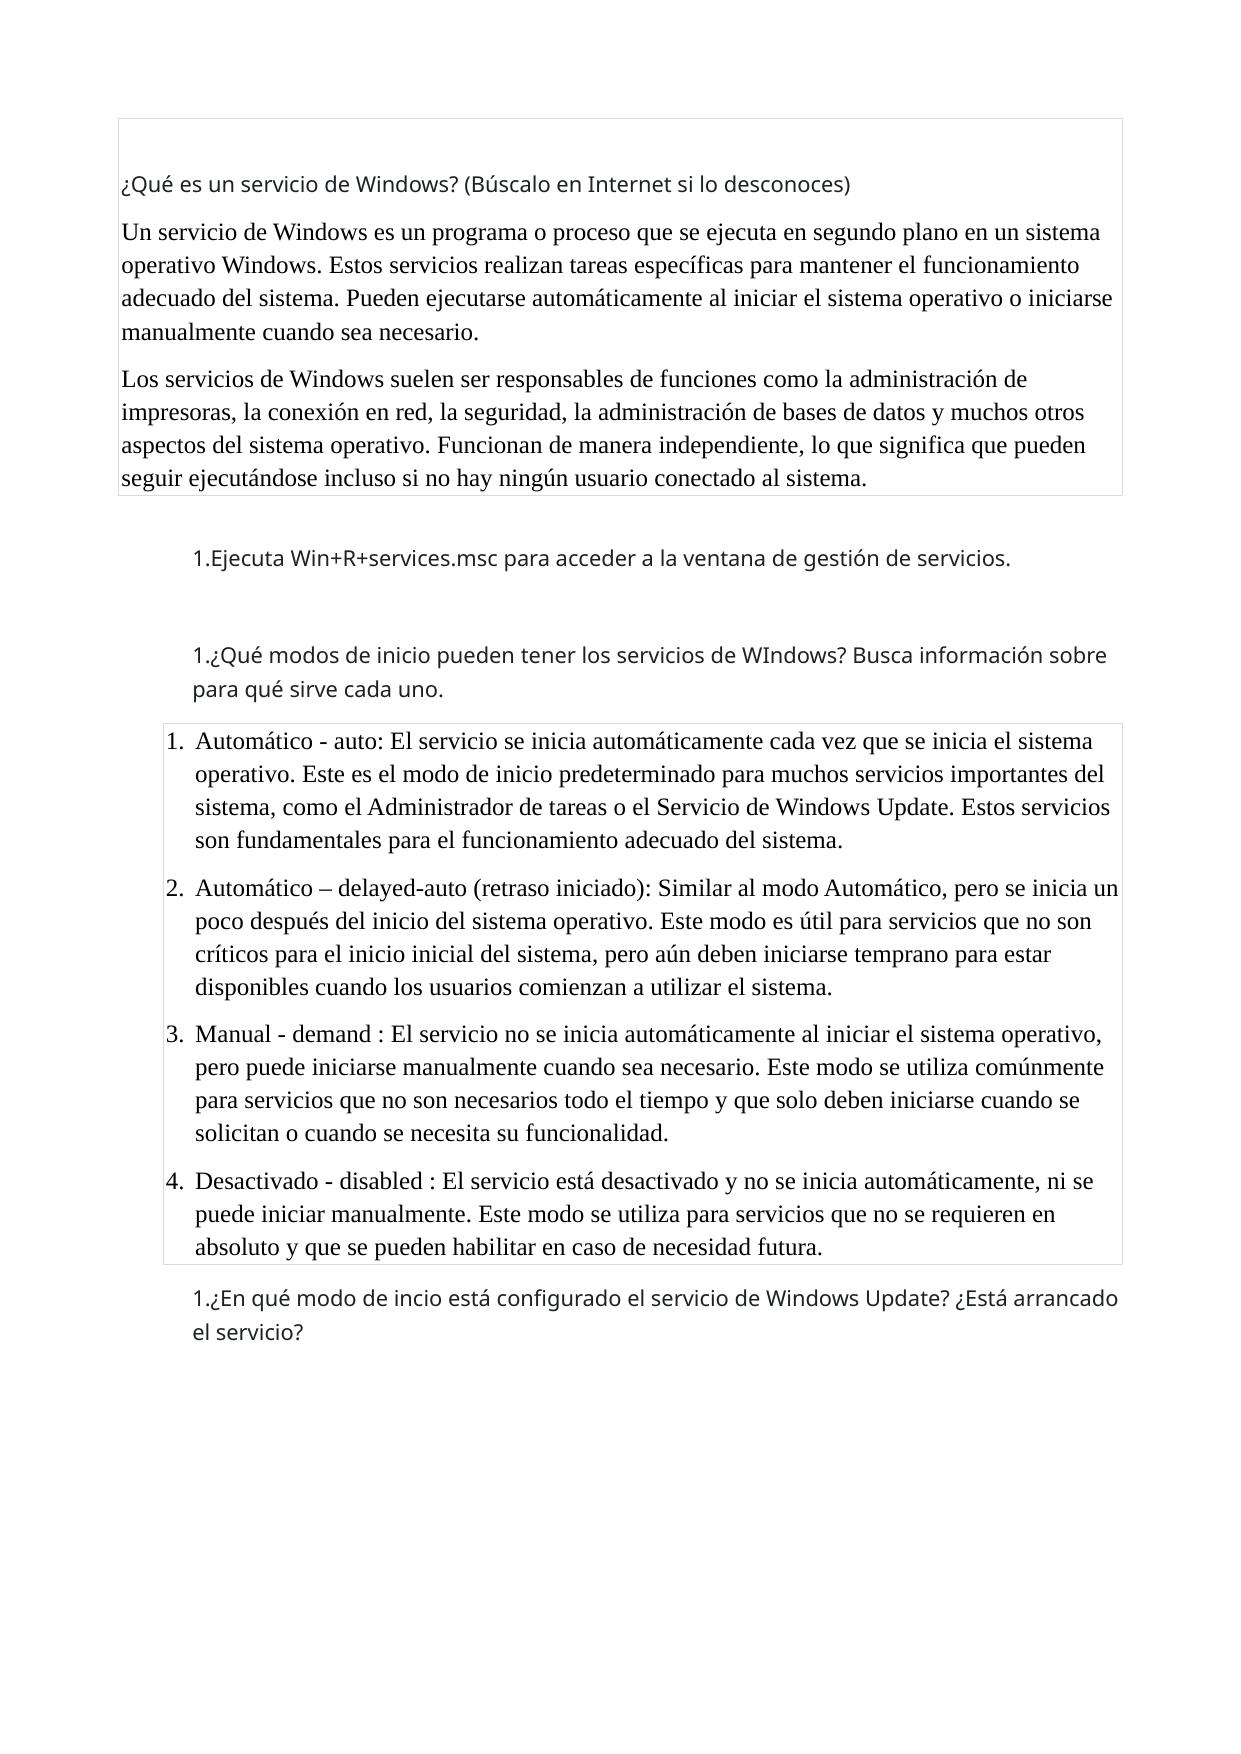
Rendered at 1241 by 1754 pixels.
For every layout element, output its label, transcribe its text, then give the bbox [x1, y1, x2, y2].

text Un servicio de Windows es un programa o proceso que se ejecuta en segundo plano en un sistema operativo Windows. Estos servicios realizan tareas específicas para mantener el funcionamiento adecuado del sistema. Pueden ejecutarse automáticamente al iniciar el sistema operativo o iniciarse manualmente cuando sea necesario. [119, 214, 1122, 345]
list Desactivado - disabled : El servicio está desactivado y no se inicia automáticamente, ni se puede iniciar manualmente. Este modo se utiliza para servicios que no se requieren en absoluto y que se pueden habilitar en caso de necesidad futura. [164, 1163, 1122, 1264]
text Los servicios de Windows suelen ser responsables de funciones como la administración de impresoras, la conexión en red, la seguridad, la administración de bases de datos y muchos otros aspectos del sistema operativo. Funcionan de manera independiente, lo que significa que pueden seguir ejecutándose incluso si no hay ningún usuario conectado al sistema. [119, 361, 1122, 495]
list ¿Qué modos de inicio pueden tener los servicios de WIndows? Busca información sobre para qué sirve cada uno. [118, 640, 1122, 704]
list Automático – delayed-auto (retraso iniciado): Similar al modo Automático, pero se inicia un poco después del inicio del sistema operativo. Este modo es útil para servicios que no son críticos para el inicio inicial del sistema, pero aún deben iniciarse temprano para estar disponibles cuando los usuarios comienzan a utilizar el sistema. [164, 870, 1122, 1001]
list ¿En qué modo de incio está configurado el servicio de Windows Update? ¿Está arrancado el servicio? [118, 1283, 1122, 1347]
list Automático - auto: El servicio se inicia automáticamente cada vez que se inicia el sistema operativo. Este es el modo de inicio predeterminado para muchos servicios importantes del sistema, como el Administrador de tareas o el Servicio de Windows Update. Estos servicios son fundamentales para el funcionamiento adecuado del sistema. [164, 724, 1122, 854]
list Manual - demand : El servicio no se inicia automáticamente al iniciar el sistema operativo, pero puede iniciarse manualmente cuando sea necesario. Este modo se utiliza comúnmente para servicios que no son necesarios todo el tiempo y que solo deben iniciarse cuando se solicitan o cuando se necesita su funcionalidad. [164, 1016, 1122, 1147]
text ¿Qué es un servicio de Windows? (Búscalo en Internet si lo desconoces) [119, 166, 1122, 198]
list Ejecuta Win+R+services.msc para acceder a la ventana de gestión de servicios. [118, 543, 1122, 572]
